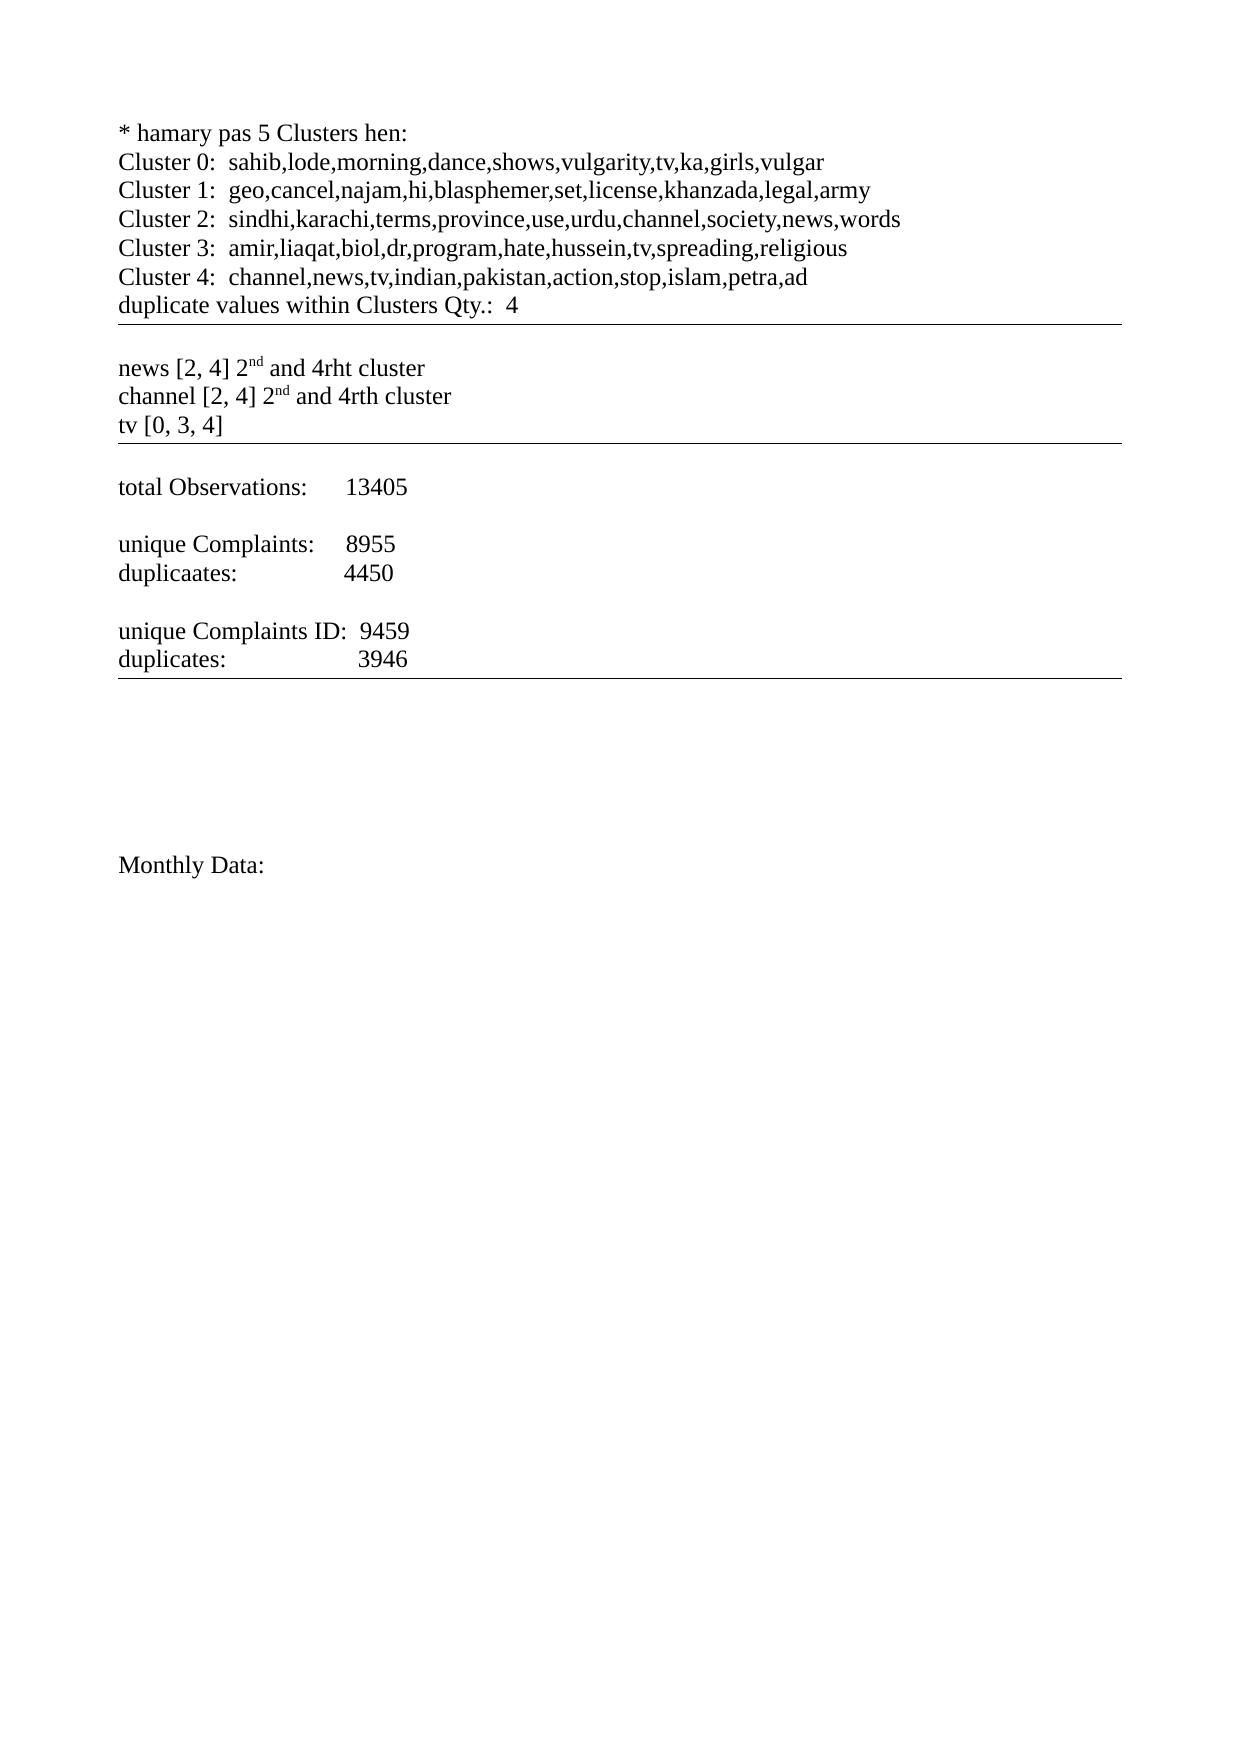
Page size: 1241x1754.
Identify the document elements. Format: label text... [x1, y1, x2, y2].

text Cluster 0: sahib,lode,morning,dance,shows,vulgarity,tv,ka,girls,vulgar [118, 147, 1122, 176]
text Monthly Data: [118, 850, 1122, 879]
text channel [2, 4] 2nd and 4rth cluster [118, 381, 1122, 410]
text duplicaates: 4450 [118, 558, 1122, 587]
text unique Complaints ID: 9459 [118, 616, 1122, 644]
text Cluster 1: geo,cancel,najam,hi,blasphemer,set,license,khanzada,legal,army [118, 176, 1122, 204]
text * hamary pas 5 Clusters hen: [118, 118, 1122, 147]
text duplicate values within Clusters Qty.: 4 [118, 291, 1122, 324]
text tv [0, 3, 4] [118, 410, 1122, 443]
text news [2, 4] 2nd and 4rht cluster [118, 353, 1122, 381]
text unique Complaints: 8955 [118, 529, 1122, 558]
text duplicates: 3946 [118, 644, 1122, 678]
text Cluster 3: amir,liaqat,biol,dr,program,hate,hussein,tv,spreading,religious [118, 233, 1122, 262]
text Cluster 2: sindhi,karachi,terms,province,use,urdu,channel,society,news,words [118, 204, 1122, 233]
text Cluster 4: channel,news,tv,indian,pakistan,action,stop,islam,petra,ad [118, 262, 1122, 291]
text total Observations: 13405 [118, 472, 1122, 501]
